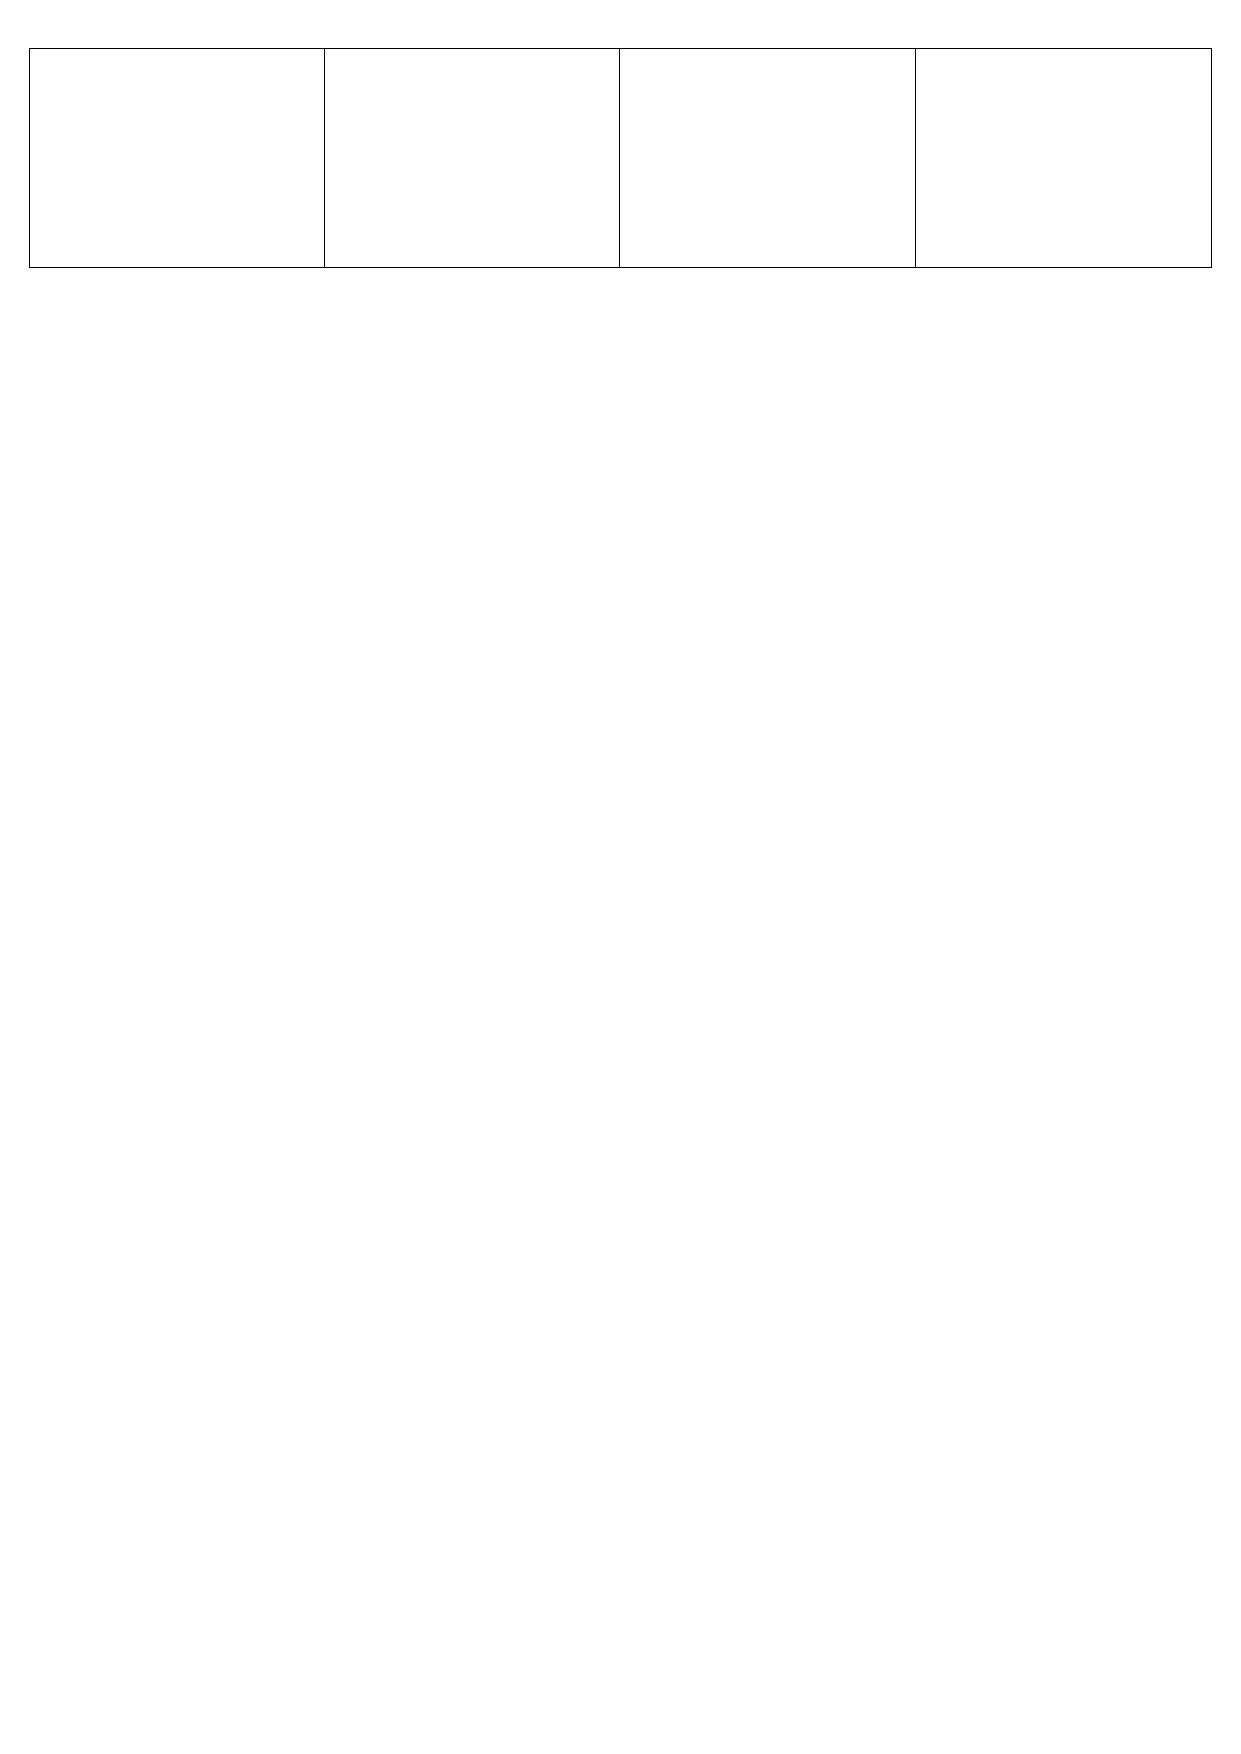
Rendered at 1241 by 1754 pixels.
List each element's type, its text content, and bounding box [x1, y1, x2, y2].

table_cell <label(l,2)["product"].variants> [767, 162, 915, 231]
table_header [620, 49, 915, 162]
text <for each="l in lines()"> [0, 24, 1240, 48]
table_cell <label(l,0)["title"]> [30, 162, 177, 231]
table_header [30, 49, 324, 162]
table_header [916, 49, 1211, 162]
table_header [325, 49, 619, 162]
table_cell <label(l,1)["text"]> [325, 231, 619, 267]
table_cell <label(l,2)["text"]> [620, 231, 915, 267]
table_cell <label(l,3)["product"].variants> [1063, 162, 1211, 231]
table_cell <label(l,3)["title"]> [916, 162, 1063, 231]
table_cell <label(l,2)["title"]> [620, 162, 767, 231]
table_cell <label(l,1)["title"]> [325, 162, 472, 231]
text </for> [0, 267, 1240, 291]
table_cell <label(l,3)["text"]> [916, 231, 1211, 267]
table_cell <label(l,0)["text"]> [30, 231, 324, 267]
table_cell <label(l,0)["product"].variants> [177, 162, 324, 231]
table_cell <label(l,1)["product"].variants> [472, 162, 619, 231]
